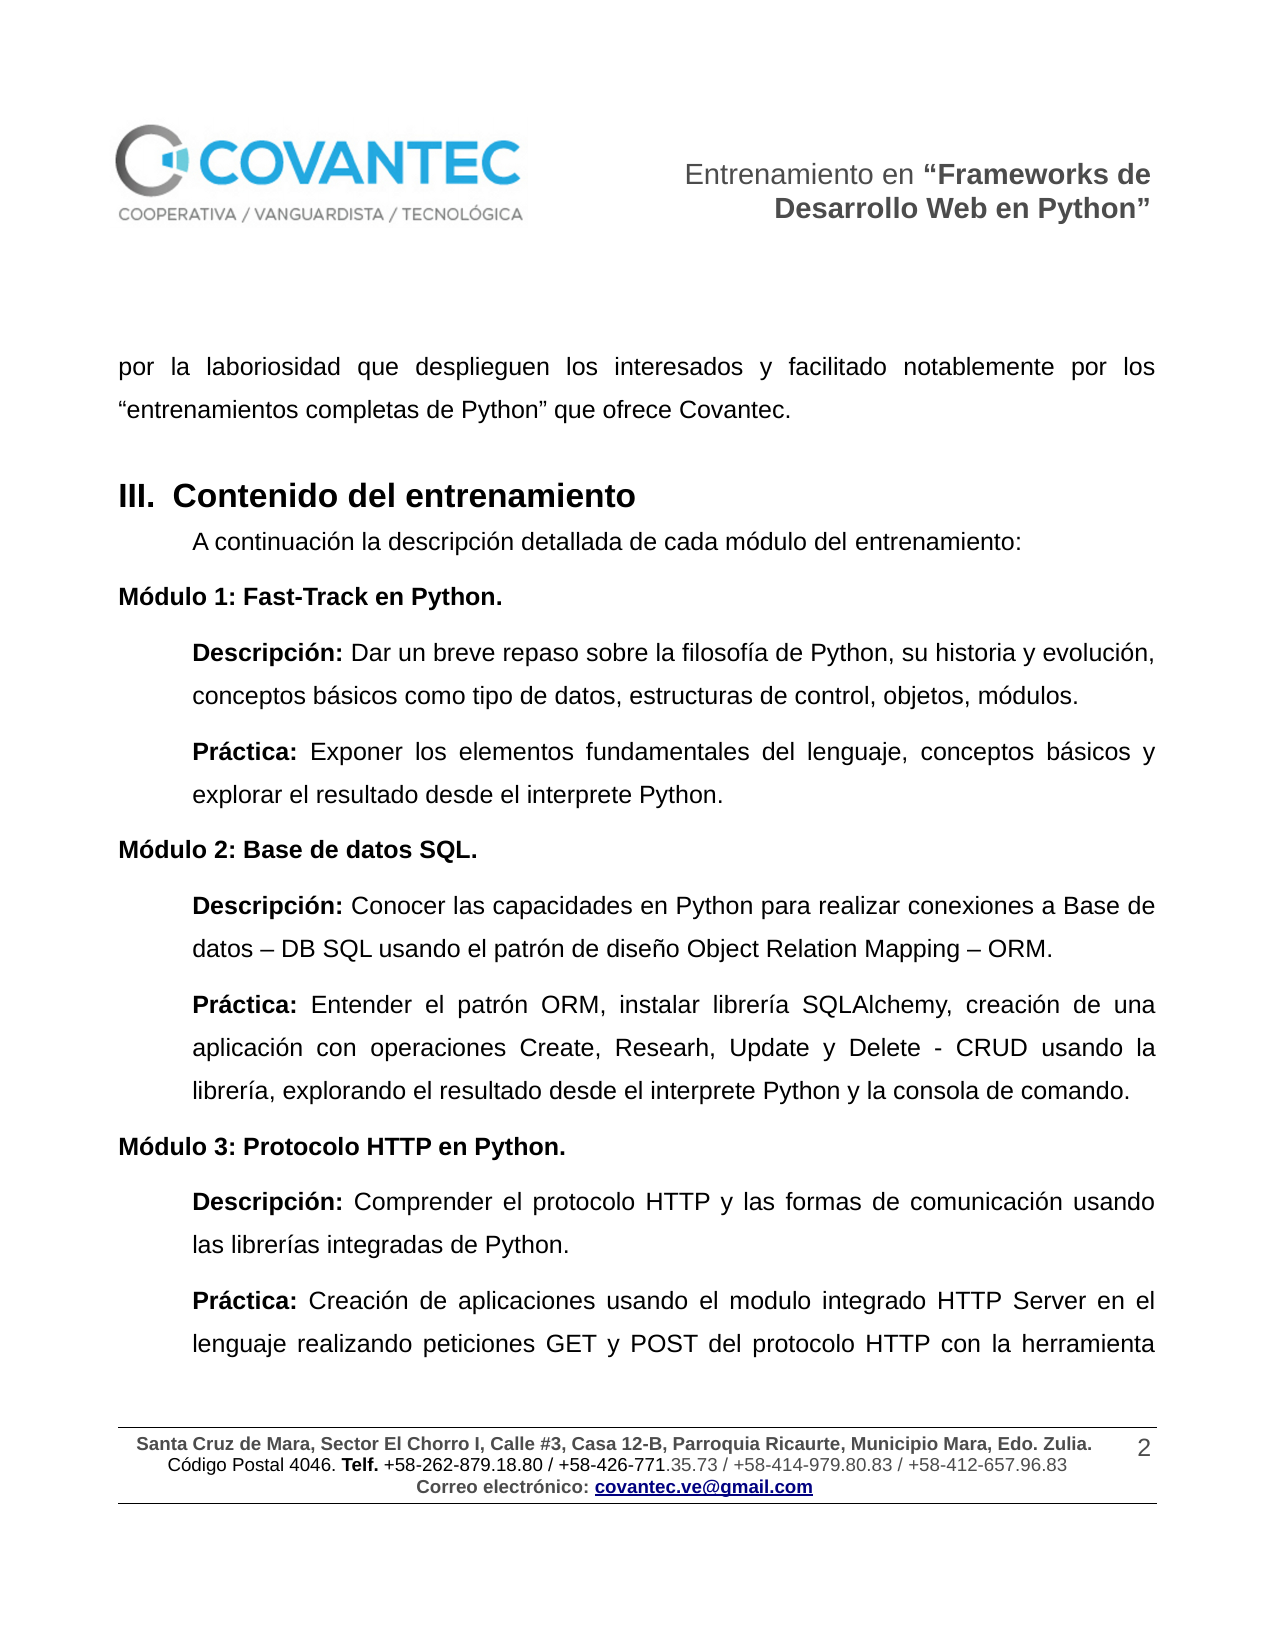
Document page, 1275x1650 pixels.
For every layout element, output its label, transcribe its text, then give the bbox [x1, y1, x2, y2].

text Práctica: Exponer los elementos fundamentales del lenguaje, conceptos básicos y explorar el resultado desde el interprete Python. [192, 737, 1157, 808]
text por la laboriosidad que desplieguen los interesados y facilitado notablemente por los “entrenamientos completas de Python” que ofrece Covantec. [118, 352, 1157, 424]
text A continuación la descripción detallada de cada módulo del entrenamiento: [118, 527, 1157, 555]
text Práctica: Entender el patrón ORM, instalar librería SQLAlchemy, creación de una aplicación con operaciones Create, Researh, Update y Delete - CRUD usando la librería, explorando el resultado desde el interprete Python y la consola de comando. [192, 990, 1157, 1105]
text Módulo 1: Fast-Track en Python. [118, 582, 1157, 611]
text Módulo 3: Protocolo HTTP en Python. [118, 1132, 1157, 1160]
text Descripción: Comprender el protocolo HTTP y las formas de comunicación usando las librerías integradas de Python. [192, 1187, 1157, 1259]
picture [109, 117, 528, 228]
text Práctica: Creación de aplicaciones usando el modulo integrado HTTP Server en el lenguaje realizando peticiones GET y POST del protocolo HTTP con la herramienta [192, 1286, 1157, 1358]
text Descripción: Conocer las capacidades en Python para realizar conexiones a Base de datos – DB SQL usando el patrón de diseño Object Relation Mapping – ORM. [192, 891, 1157, 963]
text Descripción: Dar un breve repaso sobre la filosofía de Python, su historia y evolución, conceptos básicos como tipo de datos, estructuras de control, objetos, módulos. [192, 638, 1157, 710]
subtitle Contenido del entrenamiento [118, 476, 1157, 514]
text Módulo 2: Base de datos SQL. [118, 835, 1157, 864]
